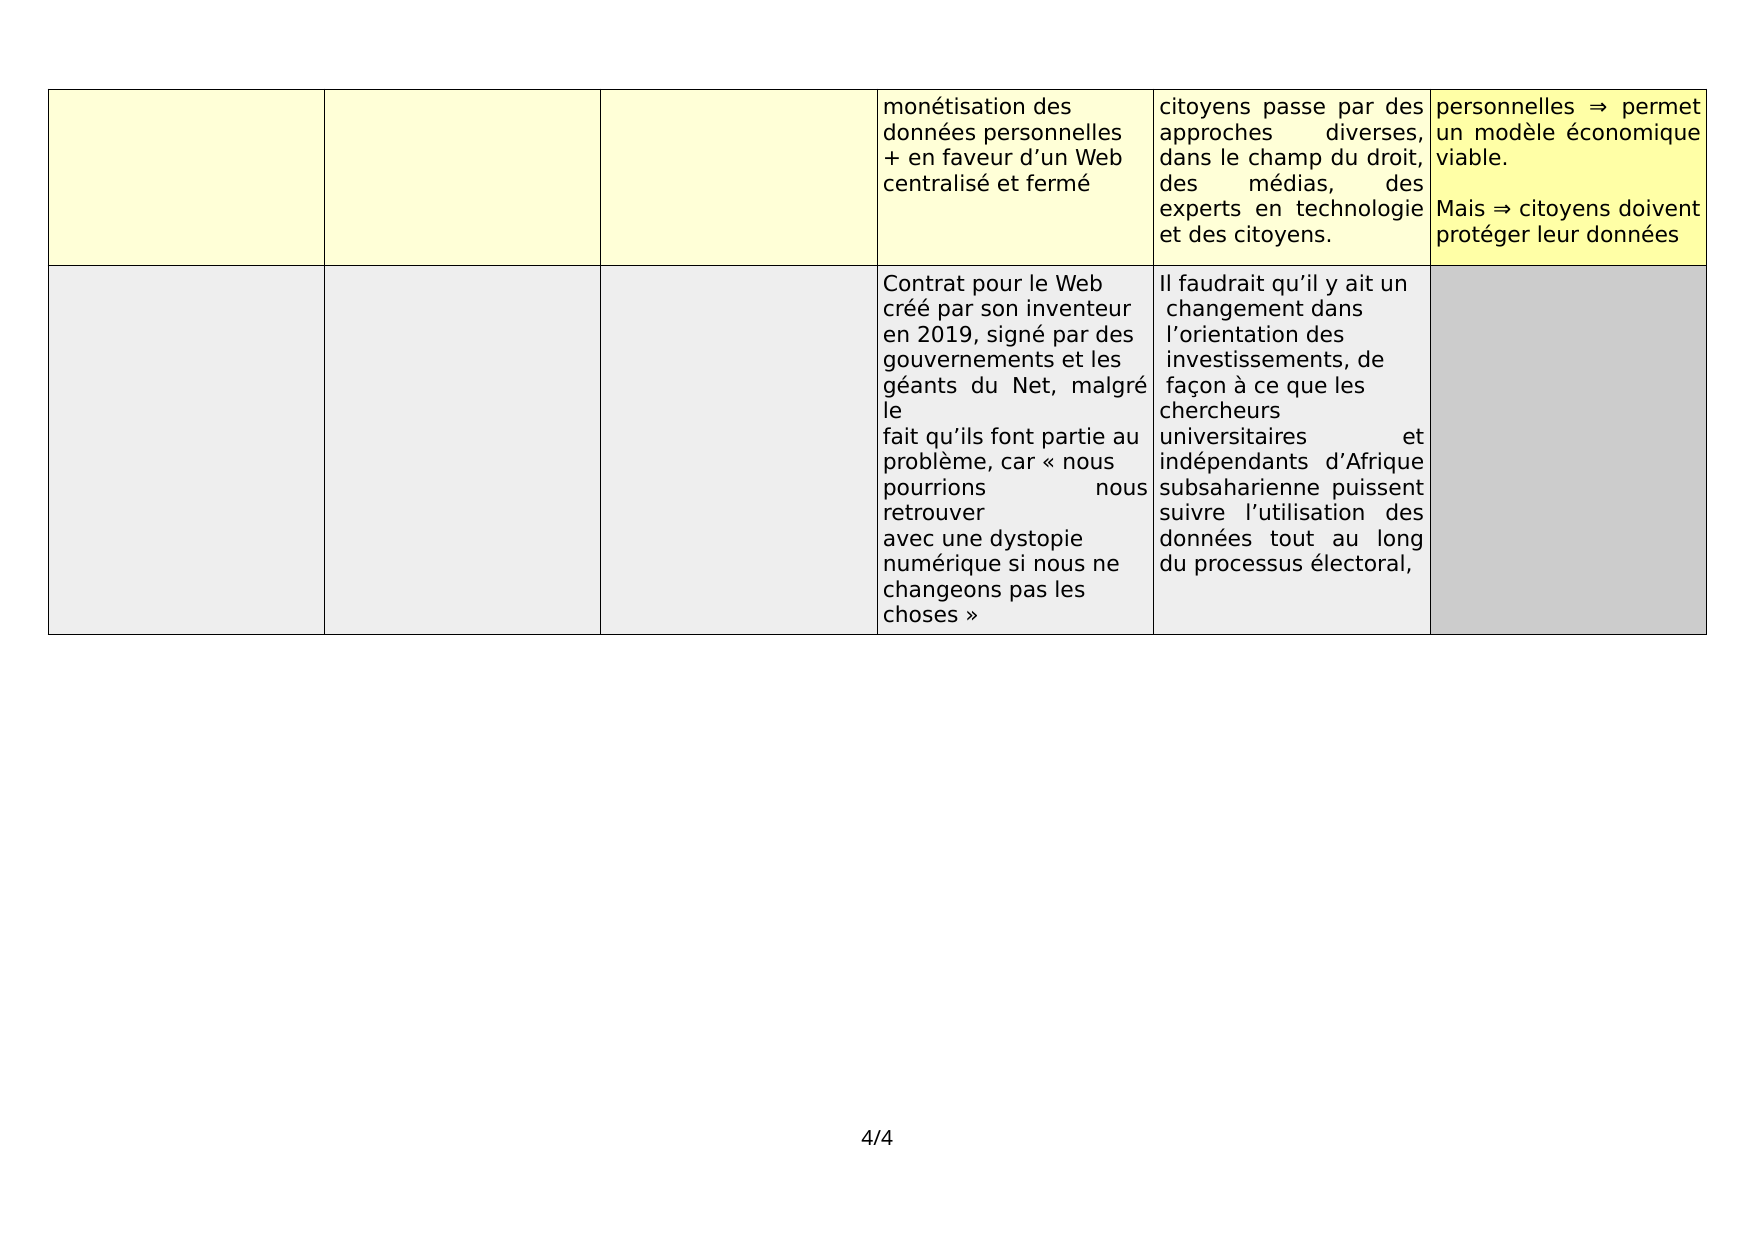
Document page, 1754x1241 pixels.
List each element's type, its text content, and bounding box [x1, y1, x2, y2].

table_cell [325, 266, 600, 634]
table_cell Il faudrait qu’il y ait un changement dans l’orientation des investissements, de façon à ce que les chercheurs universitaires et indépendants d’Afrique subsaharienne puissent suivre l’utilisation des données tout au long du processus électoral, [1154, 266, 1430, 634]
table_cell personnelles ⇒ permet un modèle économique viable. Mais ⇒ citoyens doivent protéger leur données [1431, 90, 1706, 265]
table_cell [49, 90, 324, 265]
table_cell Contrat pour le Web créé par son inventeur en 2019, signé par des gouvernements et les géants du Net, malgré le fait qu’ils font partie au problème, car « nous pourrions nous retrouver avec une dystopie numérique si nous ne changeons pas les choses » [878, 266, 1153, 634]
table_cell citoyens passe par des approches diverses, dans le champ du droit, des médias, des experts en technologie et des citoyens. [1154, 90, 1430, 265]
table_cell [601, 266, 877, 634]
table_cell [49, 266, 324, 634]
table_cell monétisation des données personnelles + en faveur d’un Web centralisé et fermé [878, 90, 1153, 265]
table_cell [601, 90, 877, 265]
table_cell [325, 90, 600, 265]
table_cell [1431, 266, 1706, 634]
